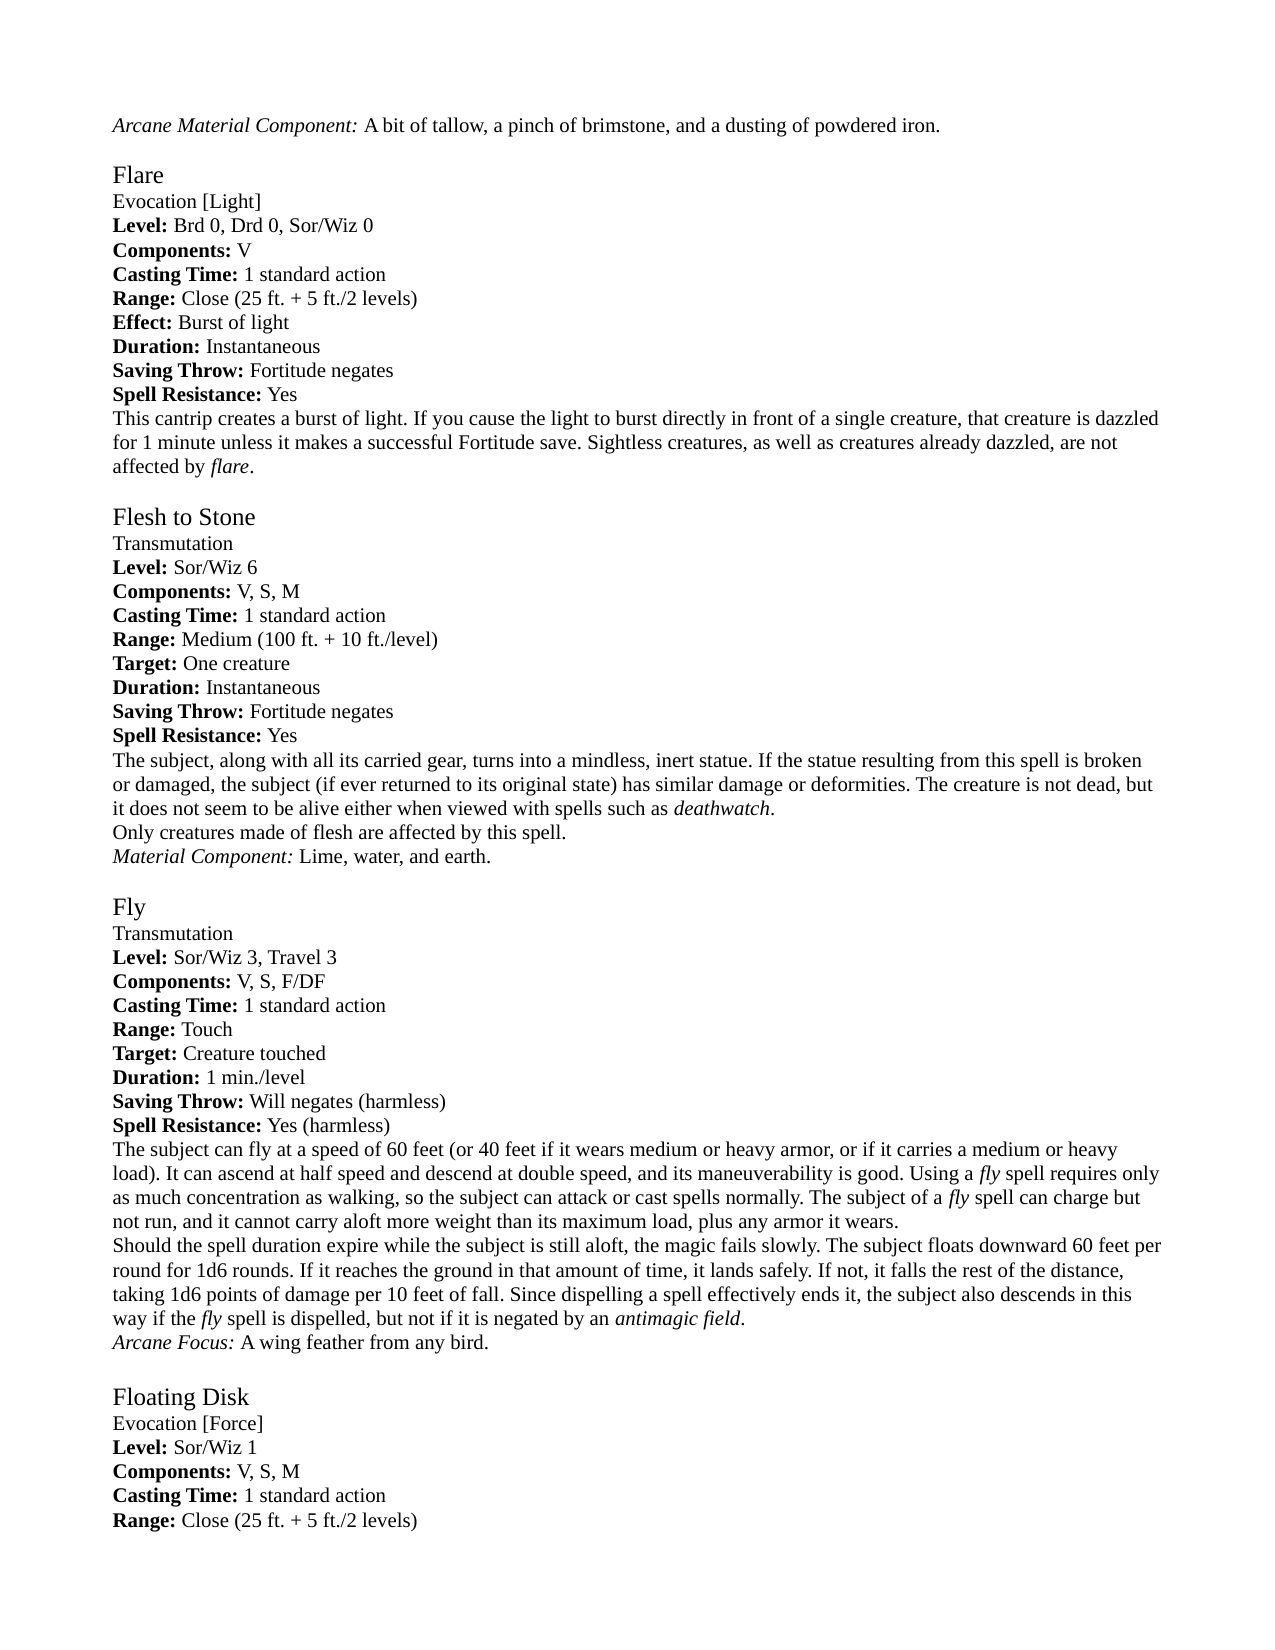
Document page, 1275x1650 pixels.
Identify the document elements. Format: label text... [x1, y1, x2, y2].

text Level: Sor/Wiz 6 [112, 555, 1162, 579]
text Only creatures made of flesh are affected by this spell. [112, 820, 1162, 844]
text Arcane Focus: A wing feather from any bird. [112, 1330, 1162, 1354]
text Level: Sor/Wiz 3, Travel 3 [112, 945, 1162, 969]
text Fly [112, 892, 1162, 921]
text This cantrip creates a burst of light. If you cause the light to burst directly in front of a single creature, that creature is dazzled for 1 minute unless it makes a successful Fortitude save. Sightless creatures, as well as creatures already dazzled, are not affected by flare. [112, 406, 1162, 478]
text Saving Throw: Fortitude negates [112, 358, 1162, 382]
text Should the spell duration expire while the subject is still aloft, the magic fails slowly. The subject floats downward 60 feet per round for 1d6 rounds. If it reaches the ground in that amount of time, it lands safely. If not, it falls the rest of the distance, taking 1d6 points of damage per 10 feet of fall. Since dispelling a spell effectively ends it, the subject also descends in this way if the fly spell is dispelled, but not if it is negated by an antimagic field. [112, 1233, 1162, 1330]
text Evocation [Force] [112, 1411, 1162, 1435]
text Spell Resistance: Yes [112, 723, 1162, 747]
text Transmutation [112, 531, 1162, 555]
text Evocation [Light] [112, 189, 1162, 213]
text Casting Time: 1 standard action [112, 993, 1162, 1017]
text Saving Throw: Will negates (harmless) [112, 1089, 1162, 1113]
text Range: Medium (100 ft. + 10 ft./level) [112, 627, 1162, 651]
text Casting Time: 1 standard action [112, 1483, 1162, 1507]
text Flesh to Stone [112, 502, 1162, 531]
text Range: Touch [112, 1017, 1162, 1041]
text Components: V, S, M [112, 579, 1162, 603]
text Effect: Burst of light [112, 310, 1162, 334]
text Target: Creature touched [112, 1041, 1162, 1065]
text Components: V, S, M [112, 1459, 1162, 1483]
text Floating Disk [112, 1382, 1162, 1411]
text Range: Close (25 ft. + 5 ft./2 levels) [112, 286, 1162, 310]
text Duration: Instantaneous [112, 334, 1162, 358]
text Casting Time: 1 standard action [112, 603, 1162, 627]
text Arcane Material Component: A bit of tallow, a pinch of brimstone, and a dusting of powdered iron. [112, 112, 1162, 137]
text Flare [112, 161, 1162, 189]
text Spell Resistance: Yes (harmless) [112, 1113, 1162, 1137]
text Material Component: Lime, water, and earth. [112, 844, 1162, 868]
text Casting Time: 1 standard action [112, 262, 1162, 286]
text Level: Brd 0, Drd 0, Sor/Wiz 0 [112, 213, 1162, 237]
text Level: Sor/Wiz 1 [112, 1435, 1162, 1459]
text Transmutation [112, 921, 1162, 945]
text Components: V, S, F/DF [112, 969, 1162, 993]
text The subject, along with all its carried gear, turns into a mindless, inert statue. If the statue resulting from this spell is broken or damaged, the subject (if ever returned to its original state) has similar damage or deformities. The creature is not dead, but it does not seem to be alive either when viewed with spells such as deathwatch. [112, 747, 1162, 820]
text Components: V [112, 237, 1162, 262]
text Target: One creature [112, 651, 1162, 675]
text Duration: 1 min./level [112, 1065, 1162, 1089]
text Spell Resistance: Yes [112, 382, 1162, 406]
text Range: Close (25 ft. + 5 ft./2 levels) [112, 1507, 1162, 1532]
text The subject can fly at a speed of 60 feet (or 40 feet if it wears medium or heavy armor, or if it carries a medium or heavy load). It can ascend at half speed and descend at double speed, and its maneuverability is good. Using a fly spell requires only as much concentration as walking, so the subject can attack or cast spells normally. The subject of a fly spell can charge but not run, and it cannot carry aloft more weight than its maximum load, plus any armor it wears. [112, 1137, 1162, 1233]
text Duration: Instantaneous [112, 675, 1162, 699]
text Saving Throw: Fortitude negates [112, 699, 1162, 723]
